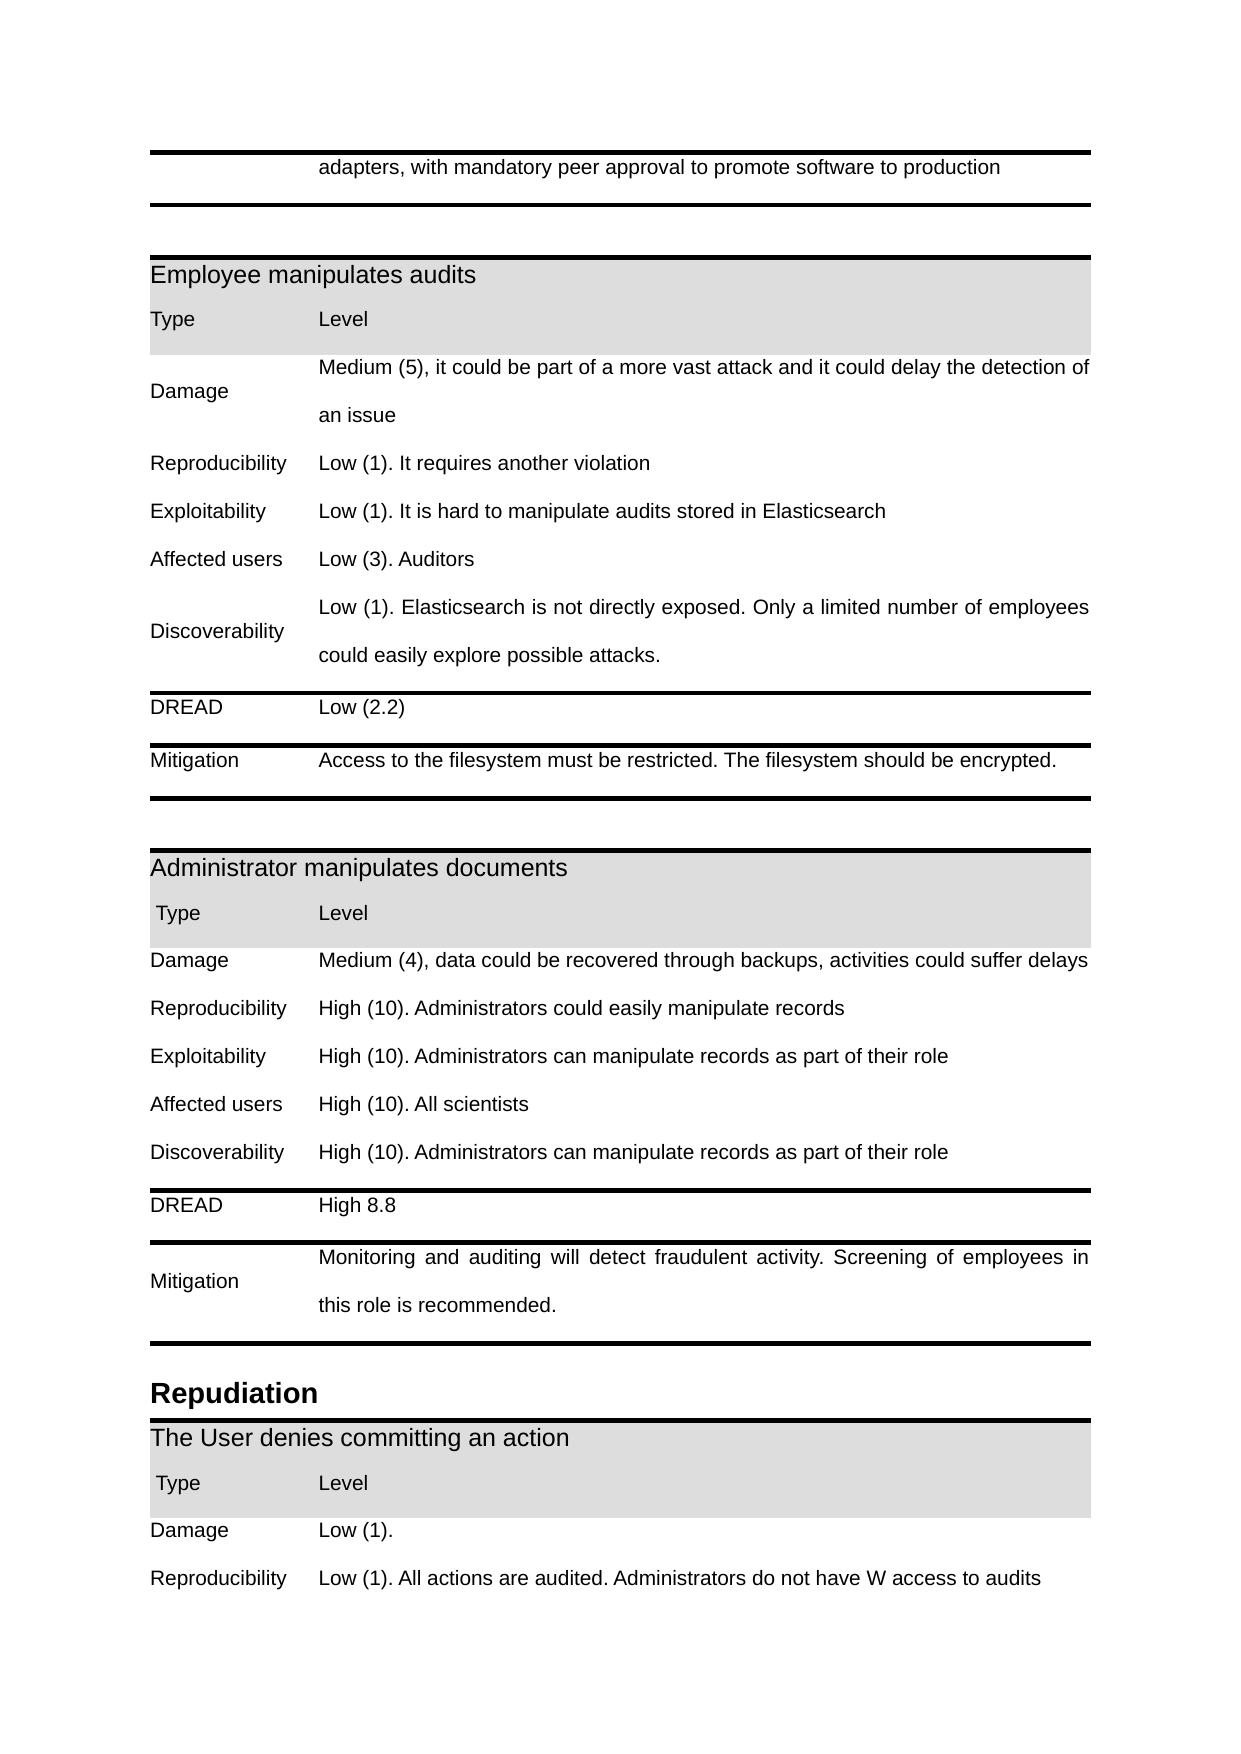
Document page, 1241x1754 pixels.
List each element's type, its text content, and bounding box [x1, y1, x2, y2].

table_cell DREAD [150, 1193, 318, 1240]
table_cell Access to the filesystem must be restricted. The filesystem should be encrypted. [318, 748, 1091, 796]
table_cell High (10). All scientists [318, 1092, 1091, 1140]
table_cell Medium (5), it could be part of a more vast attack and it could delay the detection of an issue [318, 355, 1091, 451]
table_cell Reproducibility [150, 451, 318, 499]
table_cell Damage [150, 948, 318, 996]
table_cell adapters, with mandatory peer approval to promote software to production [318, 155, 1091, 203]
table_cell Type [150, 1470, 318, 1518]
table_cell High (10). Administrators can manipulate records as part of their role [318, 1140, 1091, 1188]
table_cell Type [150, 307, 318, 355]
subtitle Repudiation [150, 1376, 1091, 1409]
table_cell Low (1). [318, 1518, 1091, 1566]
table_cell Mitigation [150, 1245, 318, 1341]
table_cell DREAD [150, 695, 318, 743]
table_cell Discoverability [150, 1140, 318, 1188]
table_cell Level [318, 1470, 1091, 1518]
table_cell Affected users [150, 1092, 318, 1140]
table_cell High (10). Administrators could easily manipulate records [318, 996, 1091, 1044]
table_cell Reproducibility [150, 996, 318, 1044]
table_cell Low (1). All actions are audited. Administrators do not have W access to audits [318, 1566, 1091, 1590]
table_cell [150, 155, 318, 203]
table_cell Low (2.2) [318, 695, 1091, 743]
table_cell Exploitability [150, 1044, 318, 1092]
table_cell High 8.8 [318, 1193, 1091, 1240]
table_cell Low (1). It requires another violation [318, 451, 1091, 499]
table_cell Monitoring and auditing will detect fraudulent activity. Screening of employees in this role is recommended. [318, 1245, 1091, 1341]
table_cell Low (1). It is hard to manipulate audits stored in Elasticsearch [318, 499, 1091, 547]
table_cell Damage [150, 1518, 318, 1566]
table_cell Mitigation [150, 748, 318, 796]
table_header Employee manipulates audits [150, 260, 1091, 307]
table_cell Reproducibility [150, 1566, 318, 1590]
table_cell Level [318, 307, 1091, 355]
table_cell Discoverability [150, 595, 318, 691]
table_header Administrator manipulates documents [150, 853, 1091, 900]
table_cell Type [150, 900, 318, 948]
table_cell Level [318, 900, 1091, 948]
table_cell Medium (4), data could be recovered through backups, activities could suffer delays [318, 948, 1091, 996]
table_cell Exploitability [150, 499, 318, 547]
table_cell Low (3). Auditors [318, 547, 1091, 595]
table_header The User denies committing an action [150, 1423, 1091, 1470]
table_cell Low (1). Elasticsearch is not directly exposed. Only a limited number of employees could easily explore possible attacks. [318, 595, 1091, 691]
table_cell High (10). Administrators can manipulate records as part of their role [318, 1044, 1091, 1092]
table_cell Damage [150, 355, 318, 451]
table_cell Affected users [150, 547, 318, 595]
